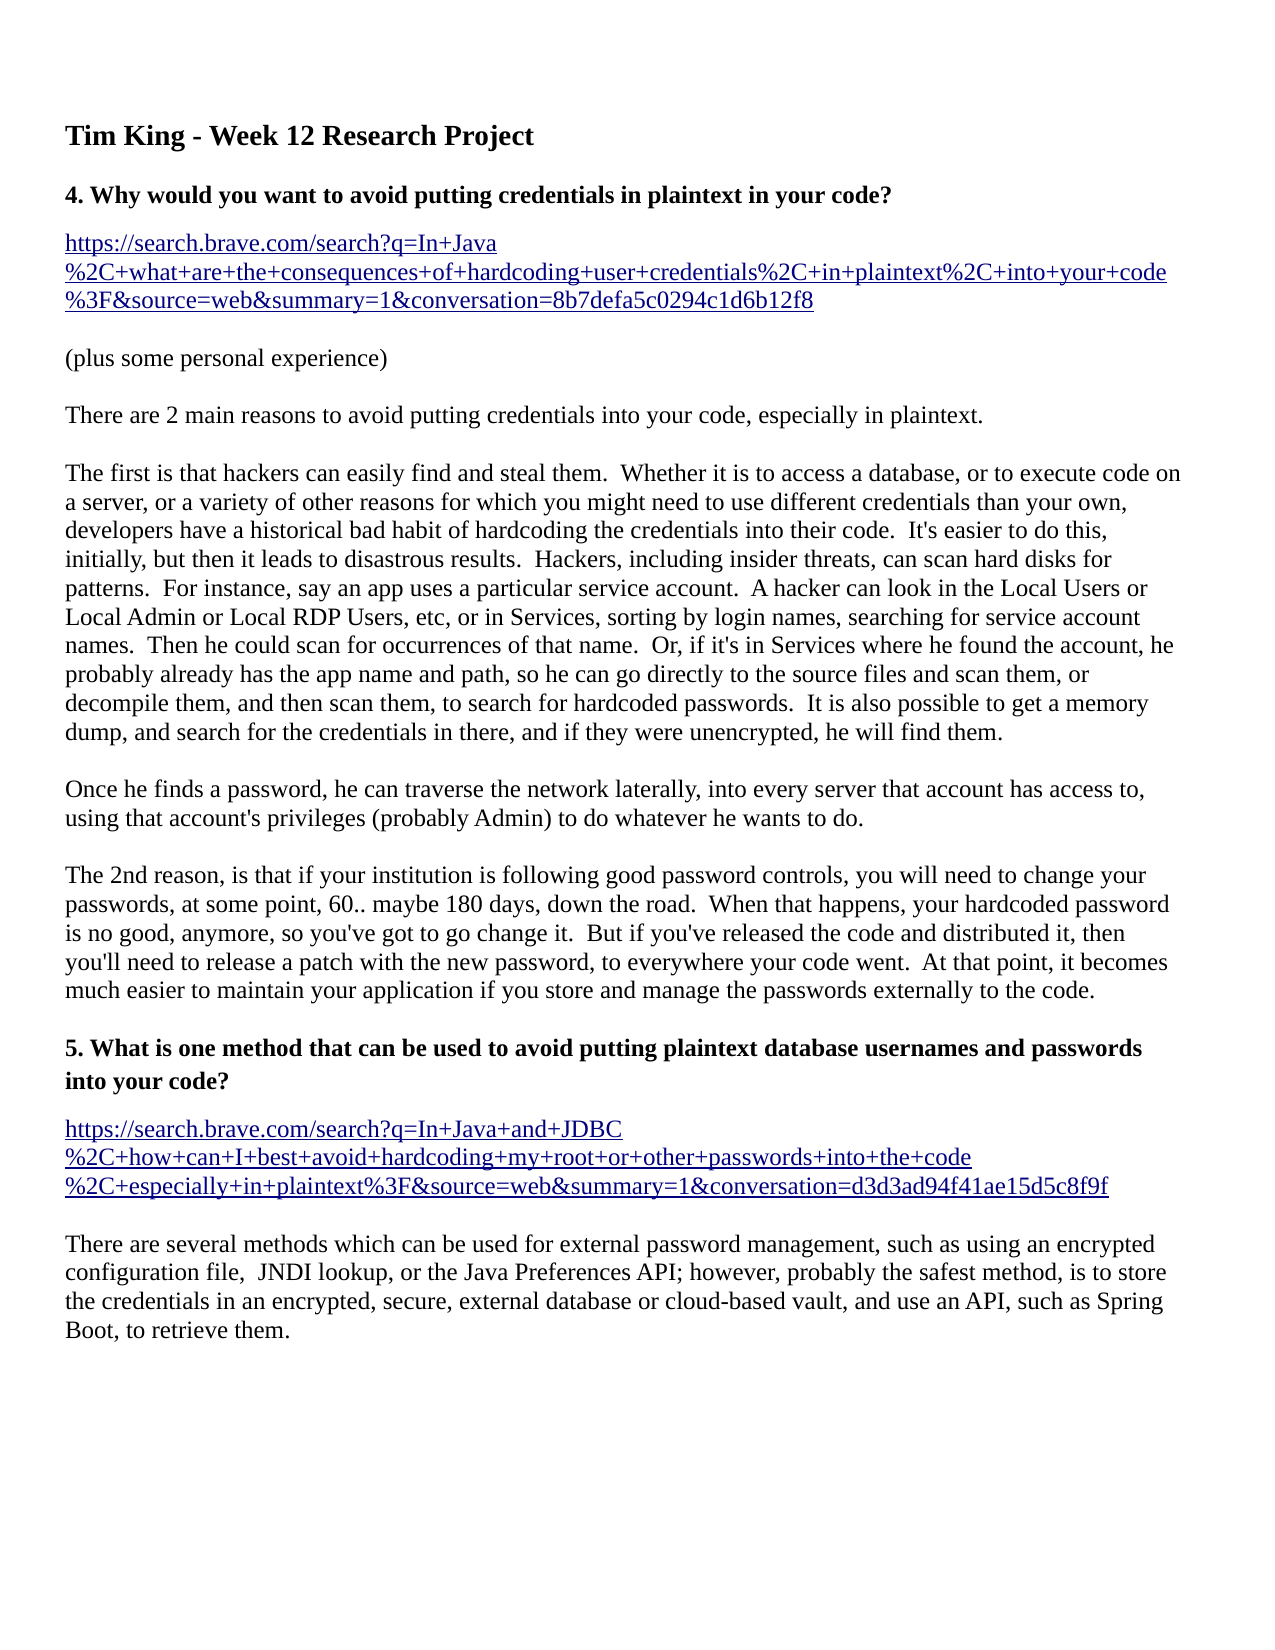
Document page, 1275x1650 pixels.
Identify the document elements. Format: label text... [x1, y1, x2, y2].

text The 2nd reason, is that if your institution is following good password controls, you will need to change your passwords, at some point, 60.. maybe 180 days, down the road. When that happens, your hardcoded password is no good, anymore, so you've got to go change it. But if you've released the code and distributed it, then you'll need to release a patch with the new password, to everywhere your code went. At that point, it becomes much easier to maintain your application if you store and manage the passwords externally to the code. [65, 861, 1187, 1004]
text Once he finds a password, he can traverse the network laterally, into every server that account has access to, using that account's privileges (probably Admin) to do whatever he wants to do. [65, 774, 1187, 832]
text 5. What is one method that can be used to avoid putting plaintext database usernames and passwords into your code? [65, 1033, 1187, 1095]
text (plus some personal experience) [65, 343, 1187, 372]
text https://search.brave.com/search?q=In+Java+and+JDBC%2C+how+can+I+best+avoid+hardcoding+my+root+or+other+passwords+into+the+code%2C+especially+in+plaintext%3F&source=web&summary=1&conversation=d3d3ad94f41ae15d5c8f9f [65, 1114, 1187, 1200]
text There are 2 main reasons to avoid putting credentials into your code, especially in plaintext. [65, 401, 1187, 429]
text 4. Why would you want to avoid putting credentials in plaintext in your code? [65, 180, 1187, 209]
text https://search.brave.com/search?q=In+Java%2C+what+are+the+consequences+of+hardcoding+user+credentials%2C+in+plaintext%2C+into+your+code%3F&source=web&summary=1&conversation=8b7defa5c0294c1d6b12f8 [65, 228, 1187, 314]
text Tim King - Week 12 Research Project [65, 118, 1187, 152]
text There are several methods which can be used for external password management, such as using an encrypted configuration file, JNDI lookup, or the Java Preferences API; however, probably the safest method, is to store the credentials in an encrypted, secure, external database or cloud-based vault, and use an API, such as Spring Boot, to retrieve them. [65, 1229, 1187, 1344]
text The first is that hackers can easily find and steal them. Whether it is to access a database, or to execute code on a server, or a variety of other reasons for which you might need to use different credentials than your own, developers have a historical bad habit of hardcoding the credentials into their code. It's easier to do this, initially, but then it leads to disastrous results. Hackers, including insider threats, can scan hard disks for patterns. For instance, say an app uses a particular service account. A hacker can look in the Local Users or Local Admin or Local RDP Users, etc, or in Services, sorting by login names, searching for service account names. Then he could scan for occurrences of that name. Or, if it's in Services where he found the account, he probably already has the app name and path, so he can go directly to the source files and scan them, or decompile them, and then scan them, to search for hardcoded passwords. It is also possible to get a memory dump, and search for the credentials in there, and if they were unencrypted, he will find them. [65, 458, 1187, 746]
